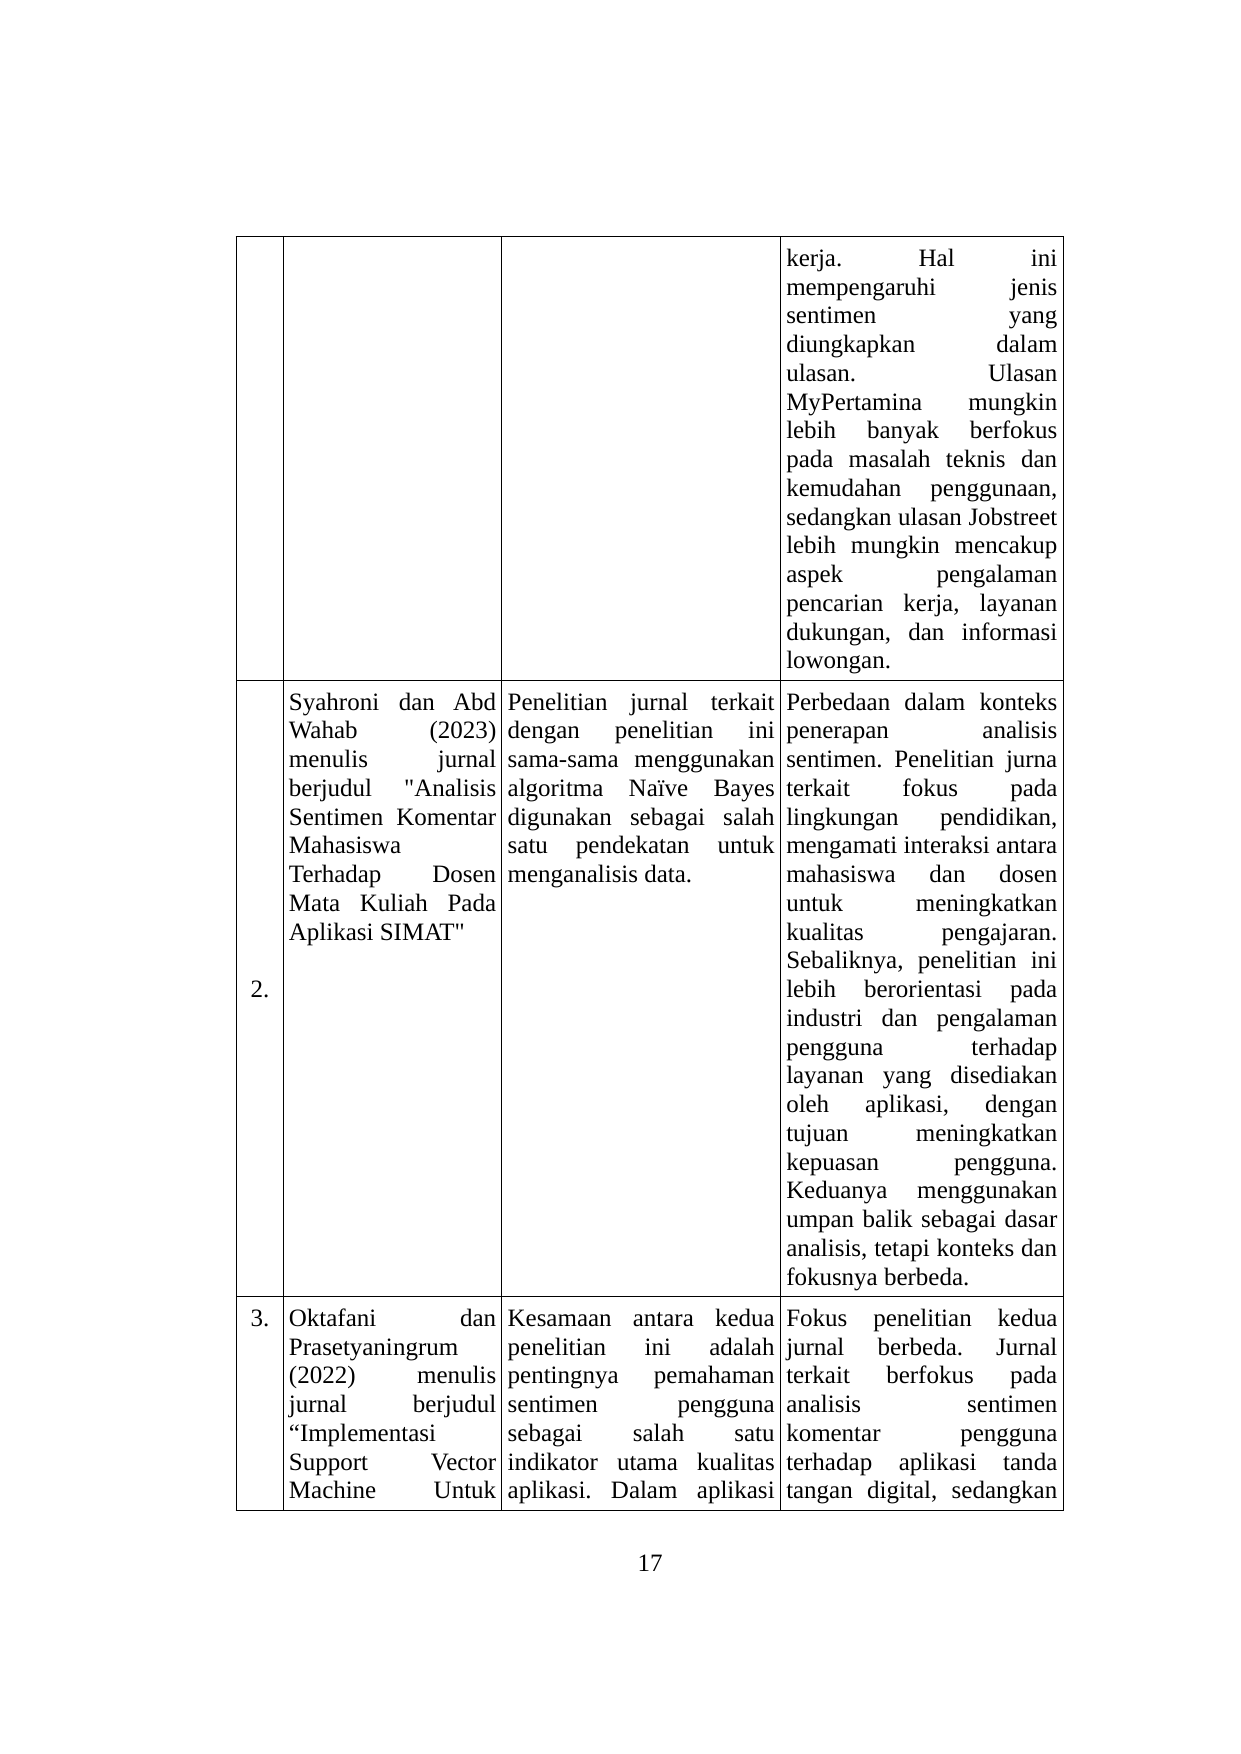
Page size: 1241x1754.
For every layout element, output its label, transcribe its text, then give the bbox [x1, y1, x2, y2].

table_cell [237, 237, 283, 680]
table_cell Penelitian jurnal terkait dengan penelitian ini sama-sama menggunakan algoritma Naïve Bayes digunakan sebagai salah satu pendekatan untuk menganalisis data. [502, 681, 780, 1296]
table_cell [502, 237, 780, 680]
table_cell 2. [237, 681, 283, 1296]
table_cell Fokus penelitian kedua jurnal berbeda. Jurnal terkait berfokus pada analisis sentimen komentar pengguna terhadap aplikasi tanda tangan digital, sedangkan [781, 1297, 1063, 1510]
table_cell Oktafani dan Prasetyaningrum (2022) menulis jurnal berjudul “Implementasi Support Vector Machine Untuk [284, 1297, 501, 1510]
table_cell Perbedaan dalam konteks penerapan analisis sentimen. Penelitian jurna terkait fokus pada lingkungan pendidikan, mengamati interaksi antara mahasiswa dan dosen untuk meningkatkan kualitas pengajaran. Sebaliknya, penelitian ini lebih berorientasi pada industri dan pengalaman pengguna terhadap layanan yang disediakan oleh aplikasi, dengan tujuan meningkatkan kepuasan pengguna. Keduanya menggunakan umpan balik sebagai dasar analisis, tetapi konteks dan fokusnya berbeda. [781, 681, 1063, 1296]
table_cell [284, 237, 501, 680]
table_cell 3. [237, 1297, 283, 1510]
table_cell Syahroni dan Abd Wahab (2023⁠) menulis jurnal berjudul "Analisis Sentimen Komentar Mahasiswa Terhadap Dosen Mata Kuliah Pada Aplikasi SIMAT" [284, 681, 501, 1296]
table_cell Kesamaan antara kedua penelitian ini adalah pentingnya pemahaman sentimen pengguna sebagai salah satu indikator utama kualitas aplikasi. Dalam aplikasi [502, 1297, 780, 1510]
table_cell kerja. Hal ini mempengaruhi jenis sentimen yang diungkapkan dalam ulasan. Ulasan MyPertamina mungkin lebih banyak berfokus pada masalah teknis dan kemudahan penggunaan, sedangkan ulasan Jobstreet lebih mungkin mencakup aspek pengalaman pencarian kerja, layanan dukungan, dan informasi lowongan. [781, 237, 1063, 680]
